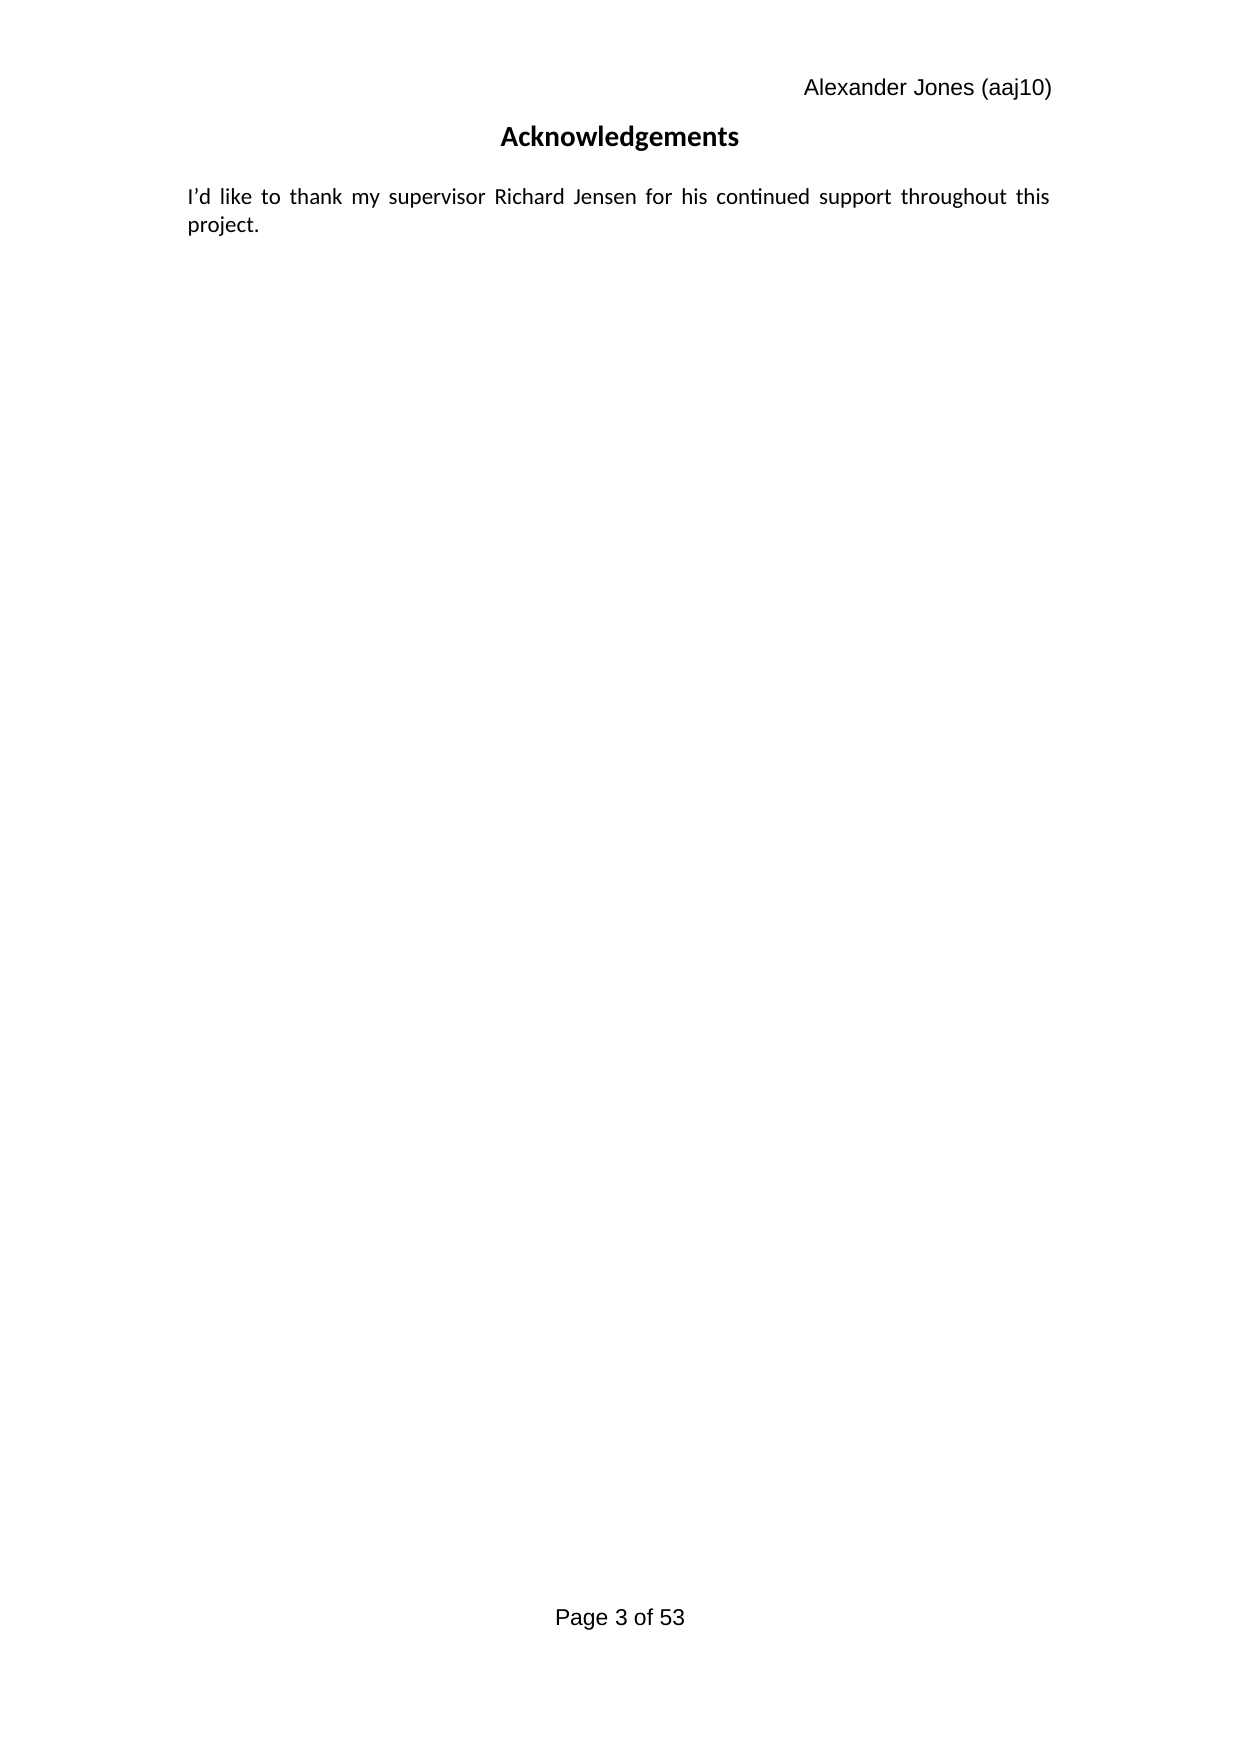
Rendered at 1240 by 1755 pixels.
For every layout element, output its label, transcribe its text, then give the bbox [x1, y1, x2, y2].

text Acknowledgements [187, 118, 1052, 154]
text I’d like to thank my supervisor Richard Jensen for his continued support throughout this project. [187, 182, 1052, 238]
